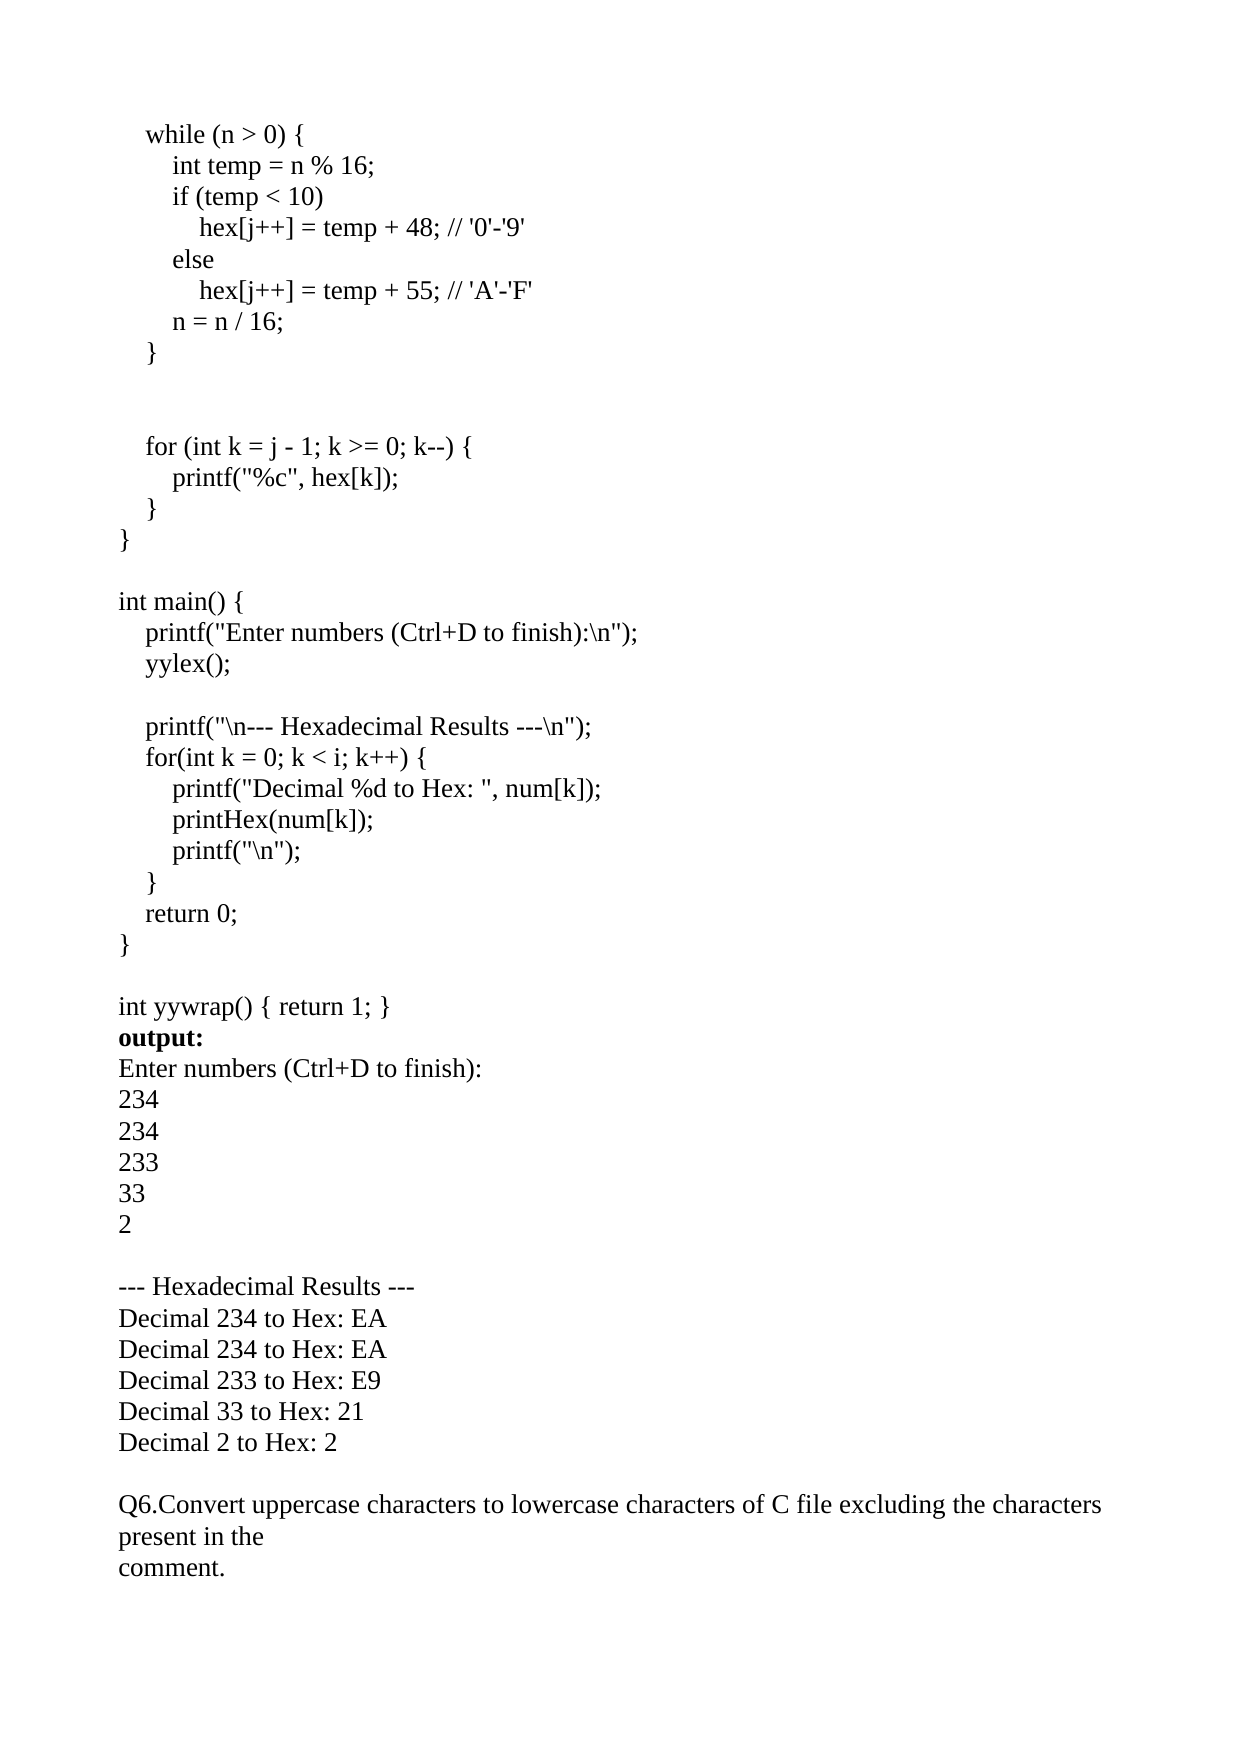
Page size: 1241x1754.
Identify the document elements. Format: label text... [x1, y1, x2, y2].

text } [118, 492, 1122, 523]
text Decimal 234 to Hex: EA [118, 1302, 1122, 1333]
text Decimal 33 to Hex: 21 [118, 1395, 1122, 1426]
text return 0; [118, 897, 1122, 928]
text 234 [118, 1084, 1122, 1115]
text } [118, 928, 1122, 959]
text printf("Decimal %d to Hex: ", num[k]); [118, 772, 1122, 803]
text } [118, 866, 1122, 897]
text 2 [118, 1208, 1122, 1239]
text while (n > 0) { [118, 118, 1122, 149]
text Decimal 2 to Hex: 2 [118, 1426, 1122, 1457]
text 234 [118, 1115, 1122, 1146]
text 233 [118, 1146, 1122, 1177]
text for(int k = 0; k < i; k++) { [118, 741, 1122, 772]
text int yywrap() { return 1; } [118, 990, 1122, 1021]
text hex[j++] = temp + 48; // '0'-'9' [118, 212, 1122, 243]
text --- Hexadecimal Results --- [118, 1271, 1122, 1302]
text printf("Enter numbers (Ctrl+D to finish):\n"); [118, 616, 1122, 648]
text output: [118, 1021, 1122, 1052]
text for (int k = j - 1; k >= 0; k--) { [118, 429, 1122, 461]
text hex[j++] = temp + 55; // 'A'-'F' [118, 274, 1122, 305]
text } [118, 336, 1122, 367]
text yylex(); [118, 648, 1122, 679]
text printHex(num[k]); [118, 803, 1122, 834]
text printf("\n"); [118, 834, 1122, 866]
text n = n / 16; [118, 305, 1122, 336]
text 33 [118, 1177, 1122, 1208]
text printf("%c", hex[k]); [118, 461, 1122, 492]
text Decimal 234 to Hex: EA [118, 1333, 1122, 1364]
text printf("\n--- Hexadecimal Results ---\n"); [118, 710, 1122, 741]
text if (temp < 10) [118, 180, 1122, 212]
text Enter numbers (Ctrl+D to finish): [118, 1052, 1122, 1084]
text Q6.Convert uppercase characters to lowercase characters of C file excluding the characters present in the [118, 1488, 1122, 1551]
text else [118, 243, 1122, 274]
text comment. [118, 1551, 1122, 1582]
text } [118, 523, 1122, 554]
text int temp = n % 16; [118, 149, 1122, 180]
text Decimal 233 to Hex: E9 [118, 1364, 1122, 1395]
text int main() { [118, 585, 1122, 616]
